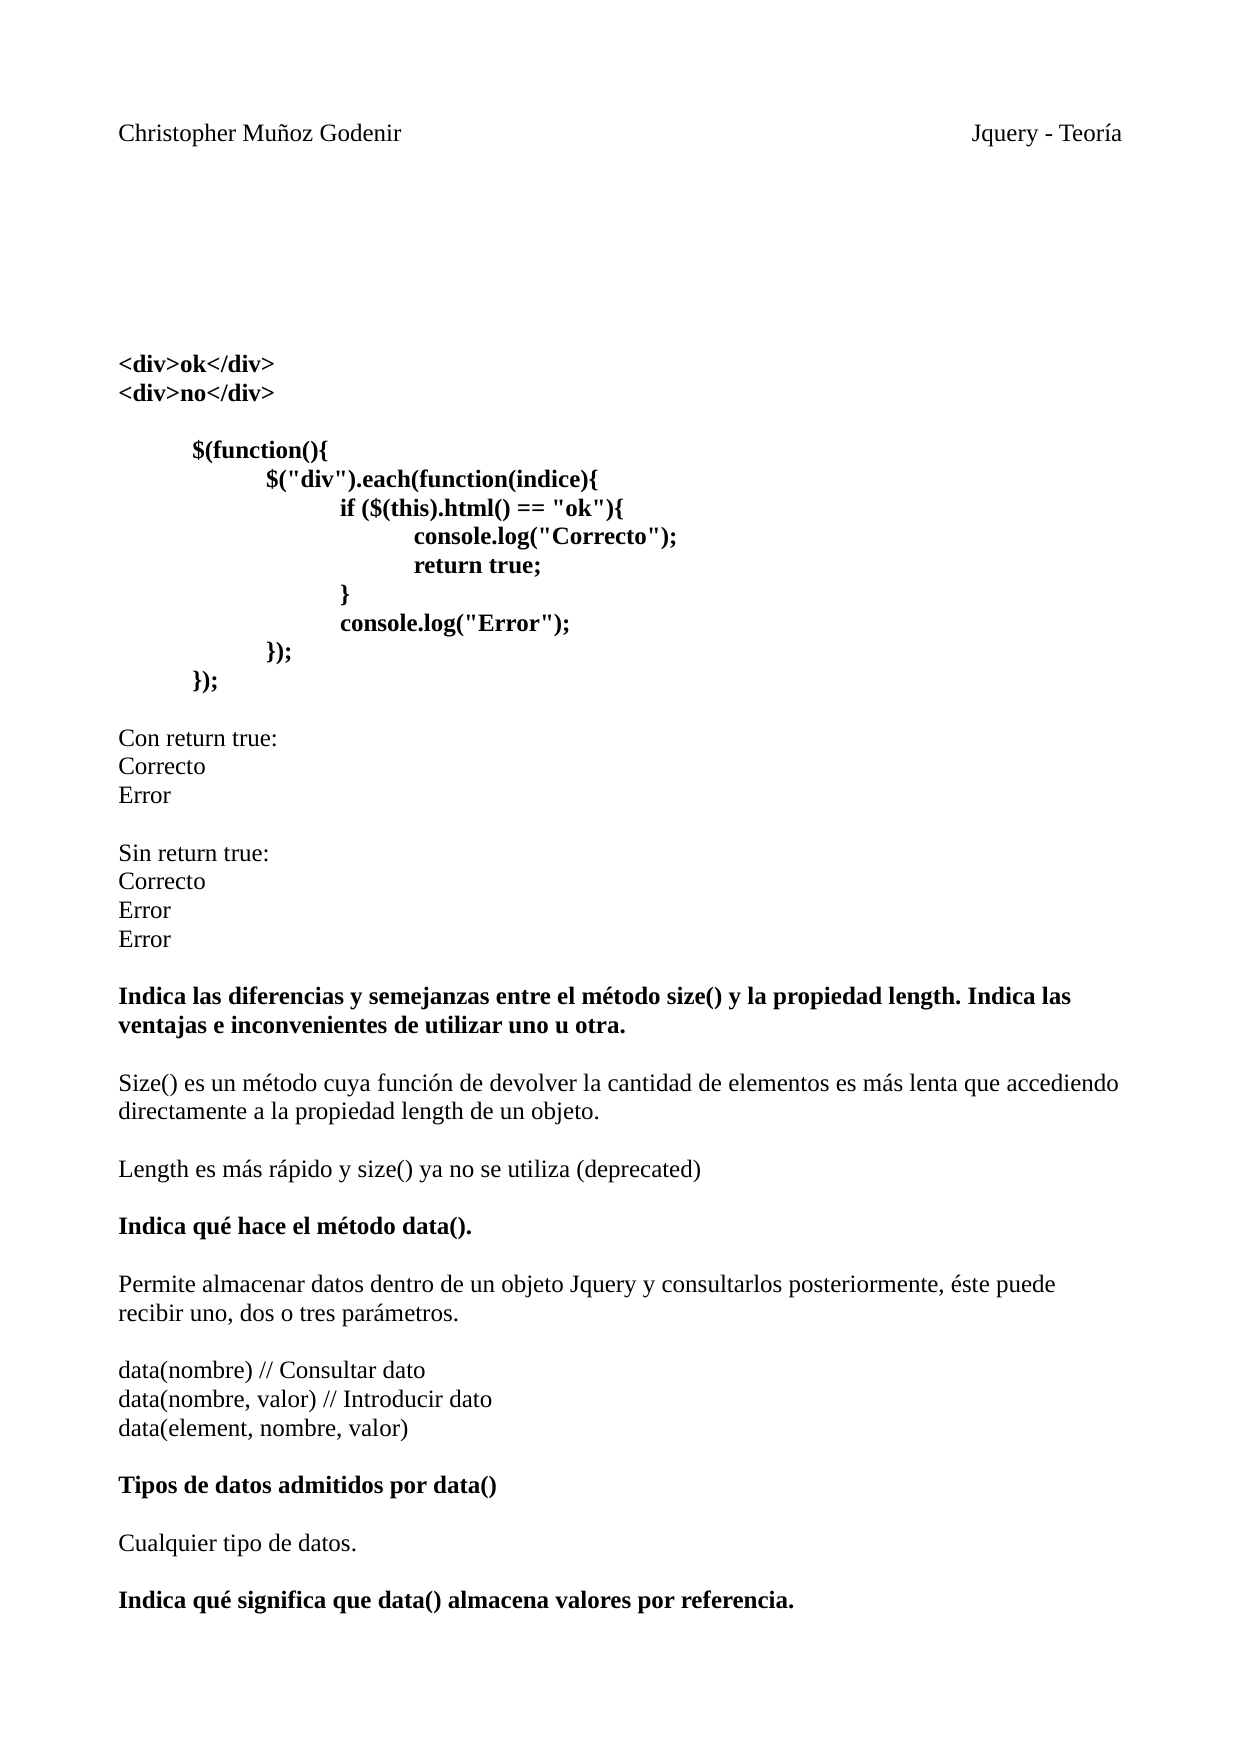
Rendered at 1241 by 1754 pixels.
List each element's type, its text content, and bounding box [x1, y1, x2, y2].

text Correcto [118, 751, 1122, 780]
text Con return true: [118, 723, 1122, 751]
text return true; [118, 550, 1122, 579]
text console.log("Correcto"); [118, 521, 1122, 550]
text Error [118, 780, 1122, 809]
text Permite almacenar datos dentro de un objeto Jquery y consultarlos posteriormente, éste puede recibir uno, dos o tres parámetros. [118, 1269, 1122, 1326]
text data(nombre) // Consultar dato [118, 1355, 1122, 1384]
text $(function(){ [118, 435, 1122, 464]
text Error [118, 895, 1122, 924]
text Correcto [118, 866, 1122, 895]
text Sin return true: [118, 838, 1122, 866]
text }); [118, 636, 1122, 665]
text Indica qué hace el método data(). [118, 1211, 1122, 1240]
text Size() es un método cuya función de devolver la cantidad de elementos es más lenta que accediendo directamente a la propiedad length de un objeto. [118, 1068, 1122, 1125]
text Tipos de datos admitidos por data() [118, 1470, 1122, 1499]
text }); [118, 665, 1122, 694]
text <div>ok</div> [118, 349, 1122, 378]
text $("div").each(function(indice){ [118, 464, 1122, 493]
text data(element, nombre, valor) [118, 1413, 1122, 1441]
text Indica las diferencias y semejanzas entre el método size() y la propiedad length. Indica las ventajas e inconvenientes de utilizar uno u otra. [118, 981, 1122, 1039]
text Error [118, 924, 1122, 953]
text if ($(this).html() == "ok"){ [118, 493, 1122, 521]
text Indica qué significa que data() almacena valores por referencia. [118, 1585, 1122, 1614]
text console.log("Error"); [118, 608, 1122, 636]
text <div>no</div> [118, 378, 1122, 406]
text Cualquier tipo de datos. [118, 1528, 1122, 1556]
text Length es más rápido y size() ya no se utiliza (deprecated) [118, 1154, 1122, 1183]
text } [118, 579, 1122, 608]
text data(nombre, valor) // Introducir dato [118, 1384, 1122, 1413]
